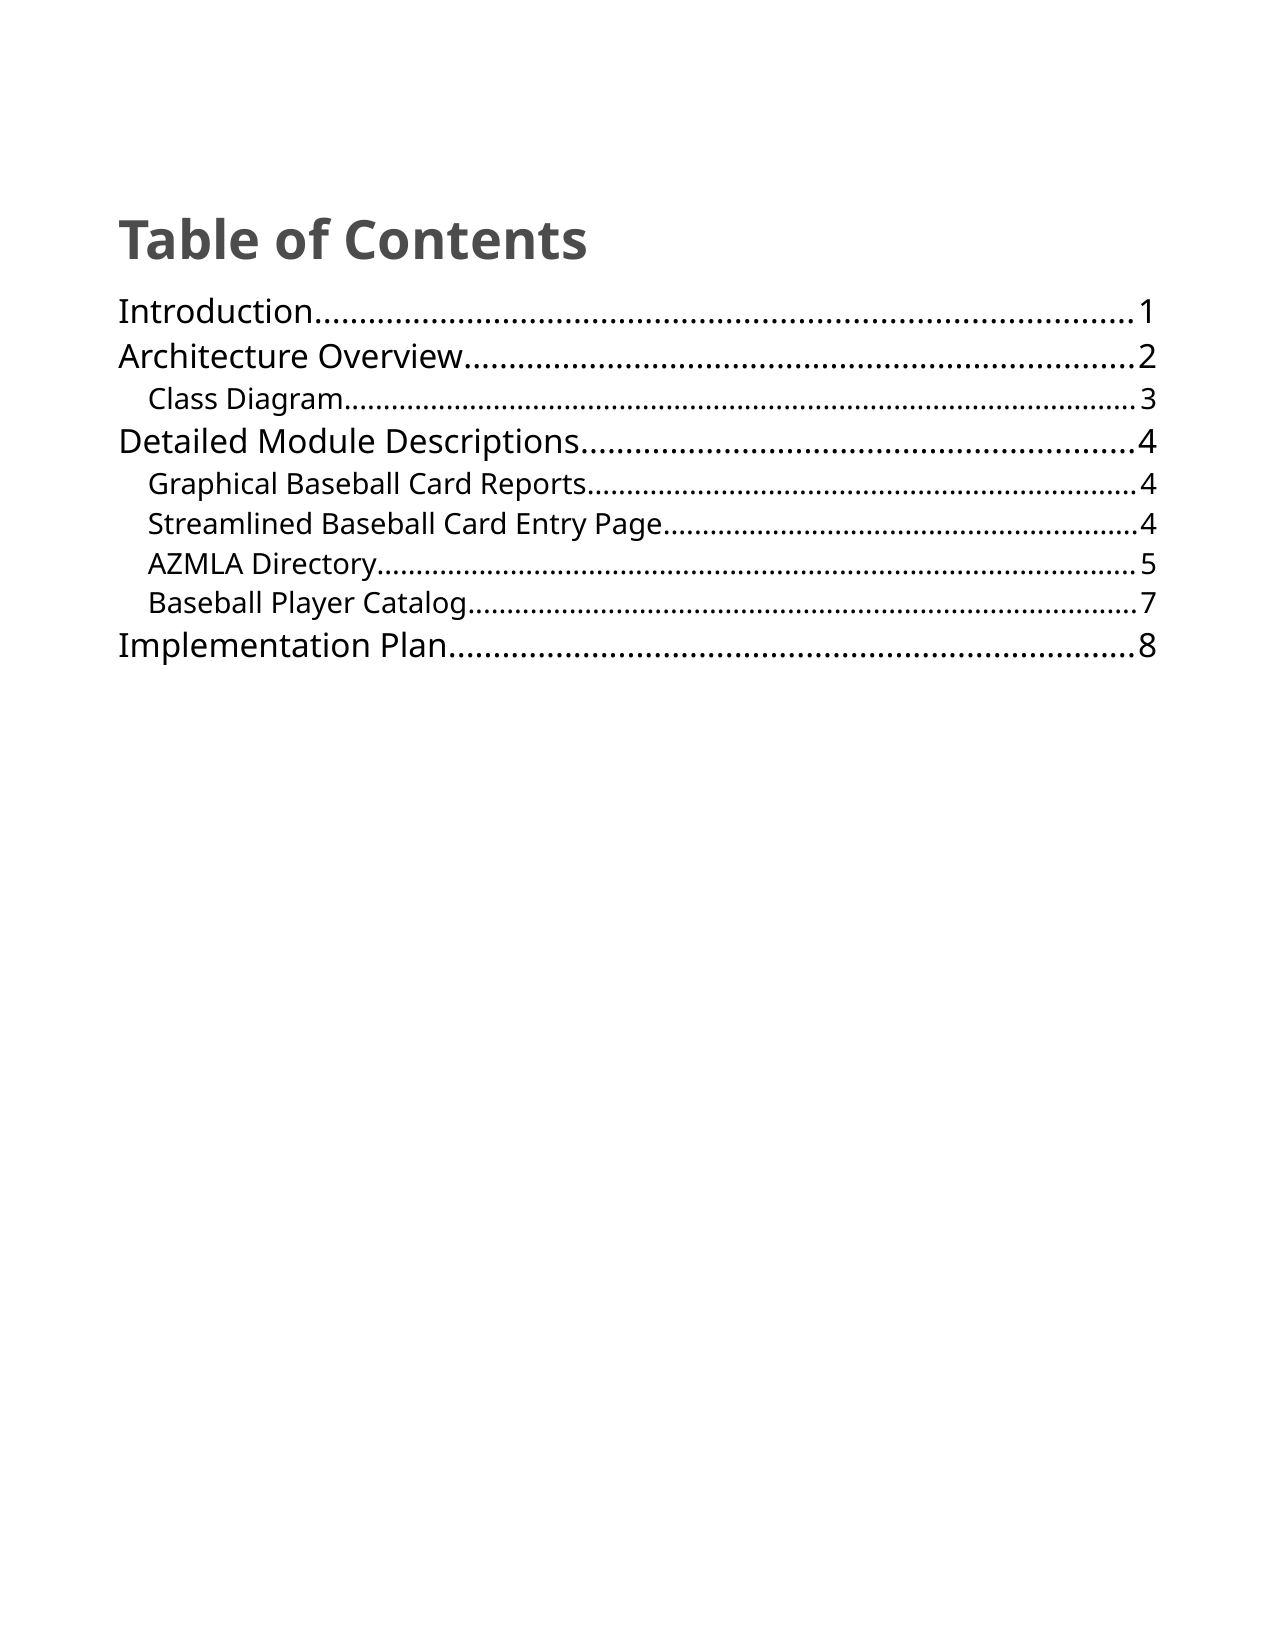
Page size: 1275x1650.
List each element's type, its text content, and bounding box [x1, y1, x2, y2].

text Class Diagram 3 [148, 378, 1157, 418]
text Baseball Player Catalog 7 [148, 583, 1157, 622]
text Detailed Module Descriptions 4 [118, 418, 1157, 463]
text Graphical Baseball Card Reports 4 [148, 463, 1157, 503]
text AZMLA Directory 5 [148, 543, 1157, 583]
text Streamlined Baseball Card Entry Page 4 [148, 503, 1157, 543]
text Implementation Plan 8 [118, 622, 1157, 668]
text Architecture Overview 2 [118, 333, 1157, 378]
text Introduction 1 [118, 288, 1157, 333]
subtitle Table of Contents [118, 201, 1157, 275]
